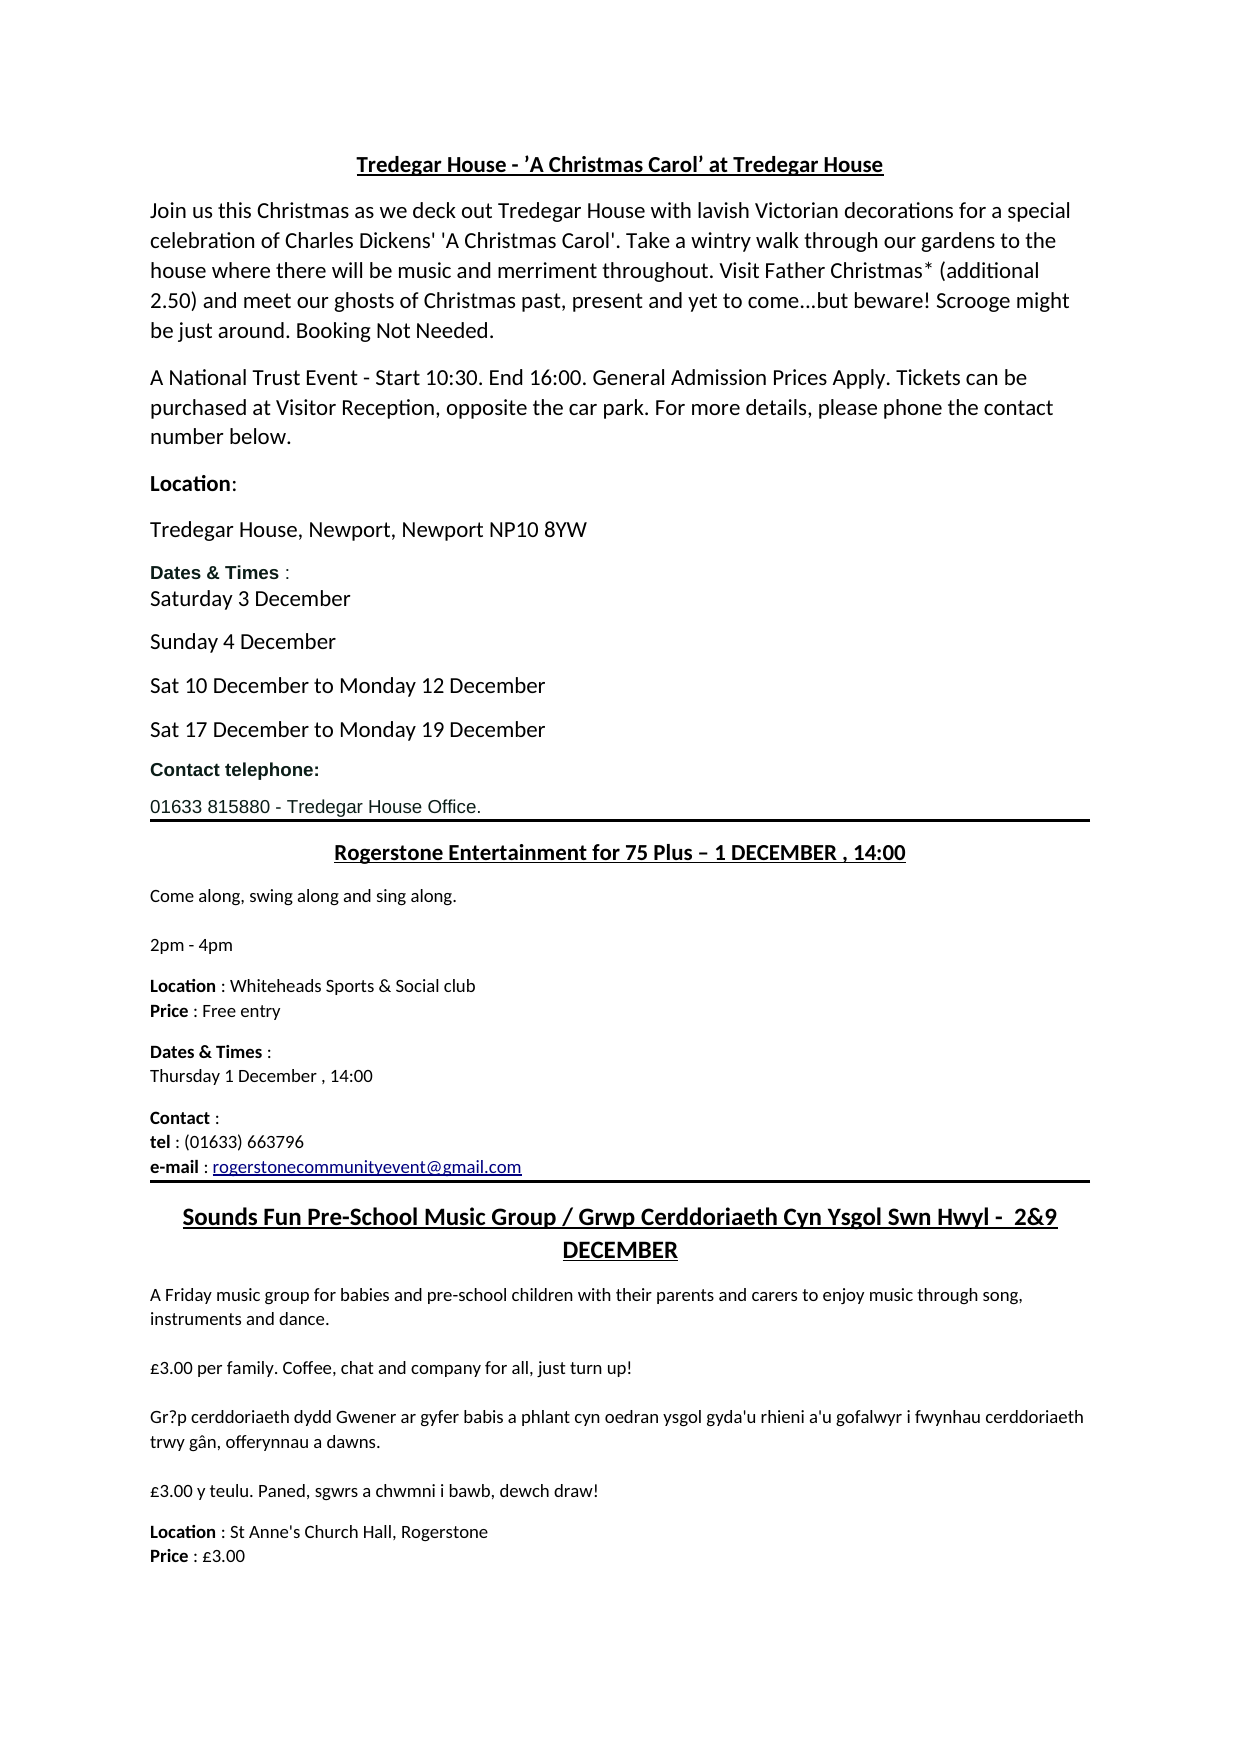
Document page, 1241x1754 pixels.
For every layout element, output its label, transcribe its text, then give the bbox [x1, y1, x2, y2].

text Tredegar House, Newport, Newport NP10 8YW [150, 516, 1090, 544]
text Sounds Fun Pre-School Music Group / Grwp Cerddoriaeth Cyn Ysgol Swn Hwyl - 2&9 DECEMBER [150, 1201, 1090, 1264]
text Sunday 4 December [150, 627, 1090, 655]
text Dates & Times : Thursday 1 December , 14:00 [150, 1040, 1090, 1088]
text Location : Whiteheads Sports & Social club Price : Free entry [150, 974, 1090, 1022]
text Sat 17 December to Monday 19 December [150, 715, 1090, 743]
text Tredegar House - ’A Christmas Carol’ at Tredegar House [150, 150, 1090, 178]
text Dates & Times : Saturday 3 December [150, 562, 1090, 612]
text Contact telephone: [150, 758, 1090, 780]
text 01633 815880 - Tredegar House Office. [150, 796, 1090, 819]
text Contact : tel : (01633) 663796 e-mail : rogerstonecommunityevent@gmail.com [150, 1106, 1090, 1180]
text Location: [150, 469, 1090, 497]
text A National Trust Event - Start 10:30. End 16:00. General Admission Prices Apply. Tickets can be purchased at Visitor Reception, opposite the car park. For more details, please phone the contact number below. [150, 363, 1090, 451]
text Location : St Anne's Church Hall, Rogerstone Price : £3.00 [150, 1520, 1090, 1567]
text A Friday music group for babies and pre-school children with their parents and carers to enjoy music through song, instruments and dance. £3.00 per family. Coffee, chat and company for all, just turn up! Gr?p cerddoriaeth dydd Gwener ar gyfer babis a phlant cyn oedran ysgol gyda'u rhieni a'u gofalwyr i fwynhau cerddoriaeth trwy gân, offerynnau a dawns. £3.00 y teulu. Paned, sgwrs a chwmni i bawb, dewch draw! [150, 1283, 1090, 1502]
text Sat 10 December to Monday 12 December [150, 671, 1090, 699]
text Rogerstone Entertainment for 75 Plus – 1 DECEMBER , 14:00 [150, 838, 1090, 866]
text Come along, swing along and sing along. 2pm - 4pm [150, 884, 1090, 956]
text Join us this Christmas as we deck out Tredegar House with lavish Victorian decorations for a special celebration of Charles Dickens' 'A Christmas Carol'. Take a wintry walk through our gardens to the house where there will be music and merriment throughout. Visit Father Christmas* (additional 2.50) and meet our ghosts of Christmas past, present and yet to come...but beware! Scrooge might be just around. Booking Not Needed. [150, 197, 1090, 344]
